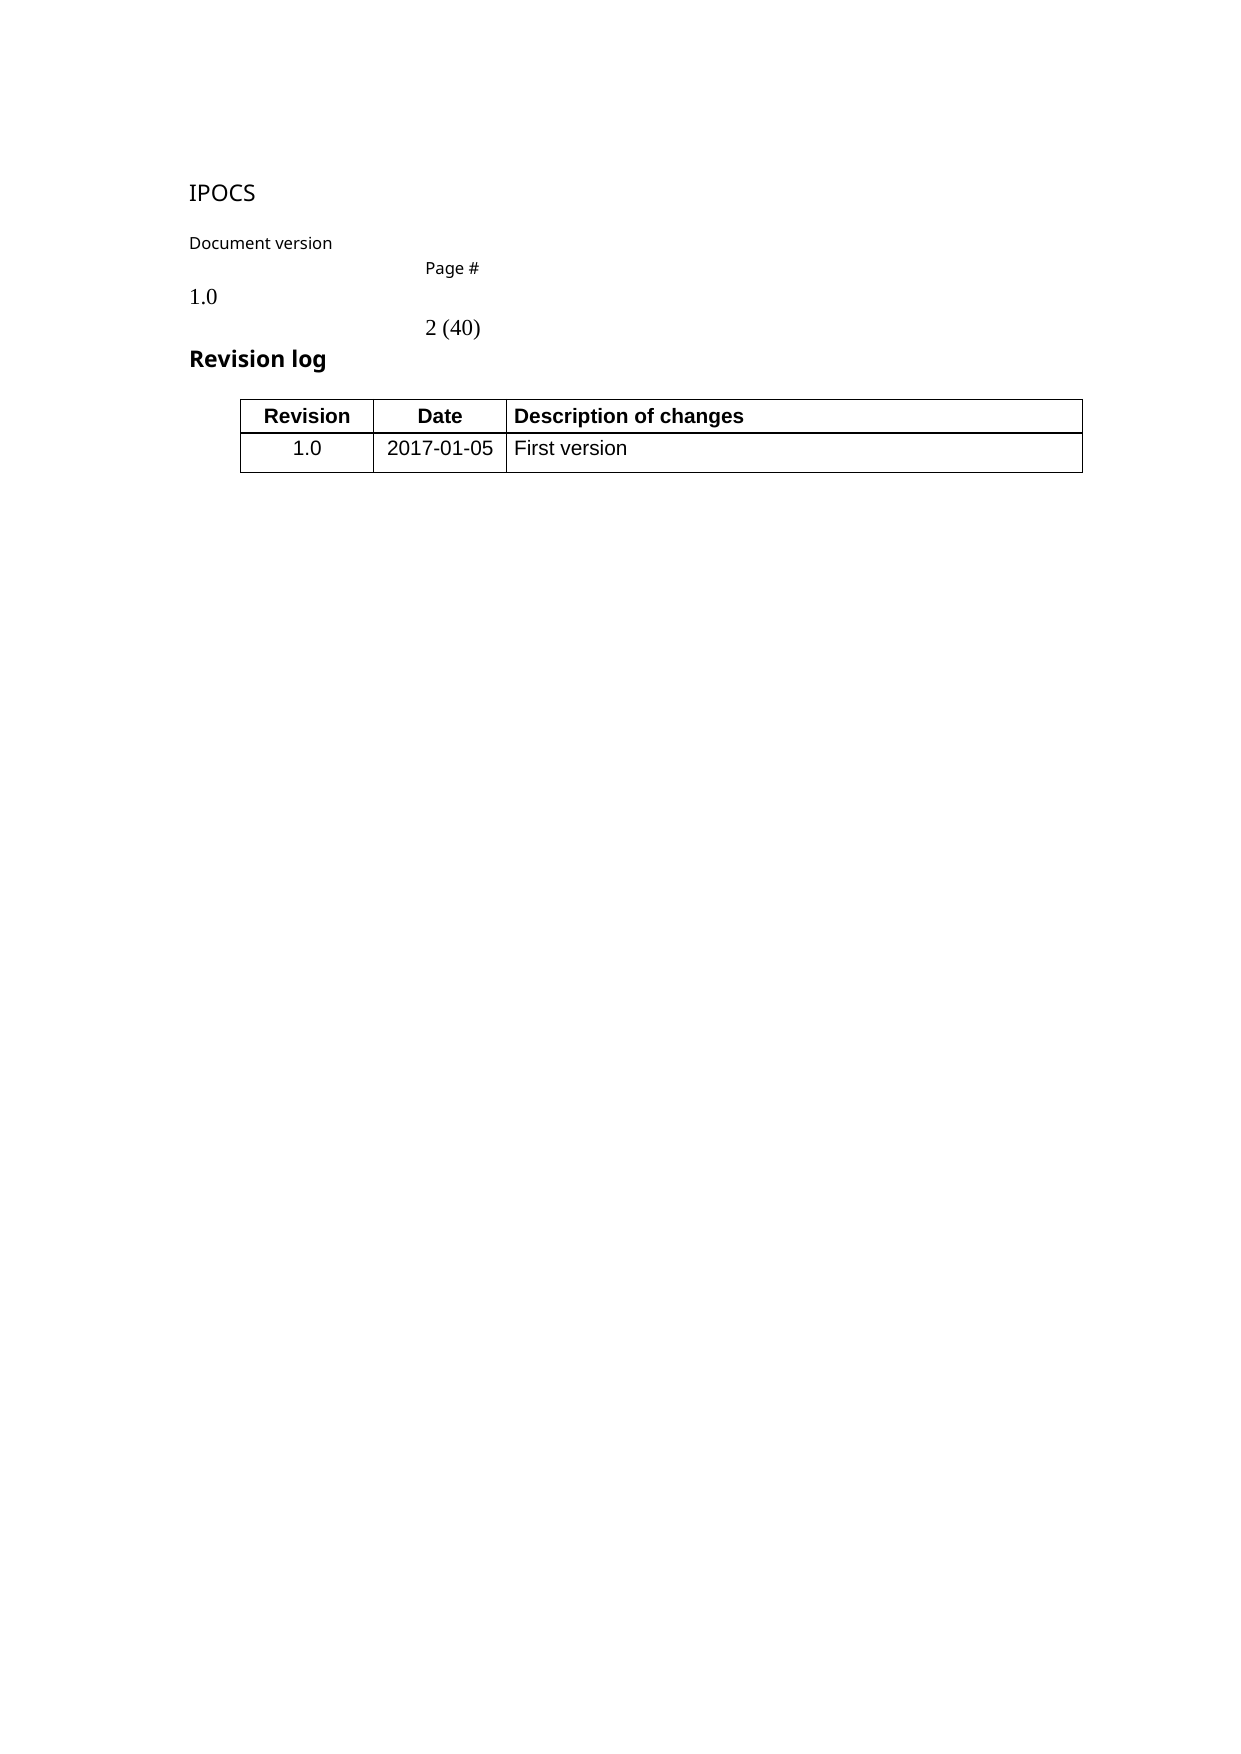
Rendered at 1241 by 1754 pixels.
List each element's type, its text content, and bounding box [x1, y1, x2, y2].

text Revision log [189, 343, 1122, 374]
table_cell 1.0 [241, 434, 373, 472]
table_cell First version [507, 434, 1082, 472]
table_header Date [374, 400, 506, 432]
table_cell 2017-01-05 [374, 434, 506, 472]
table_header Revision [241, 400, 373, 432]
table_header Description of changes [507, 400, 1082, 432]
